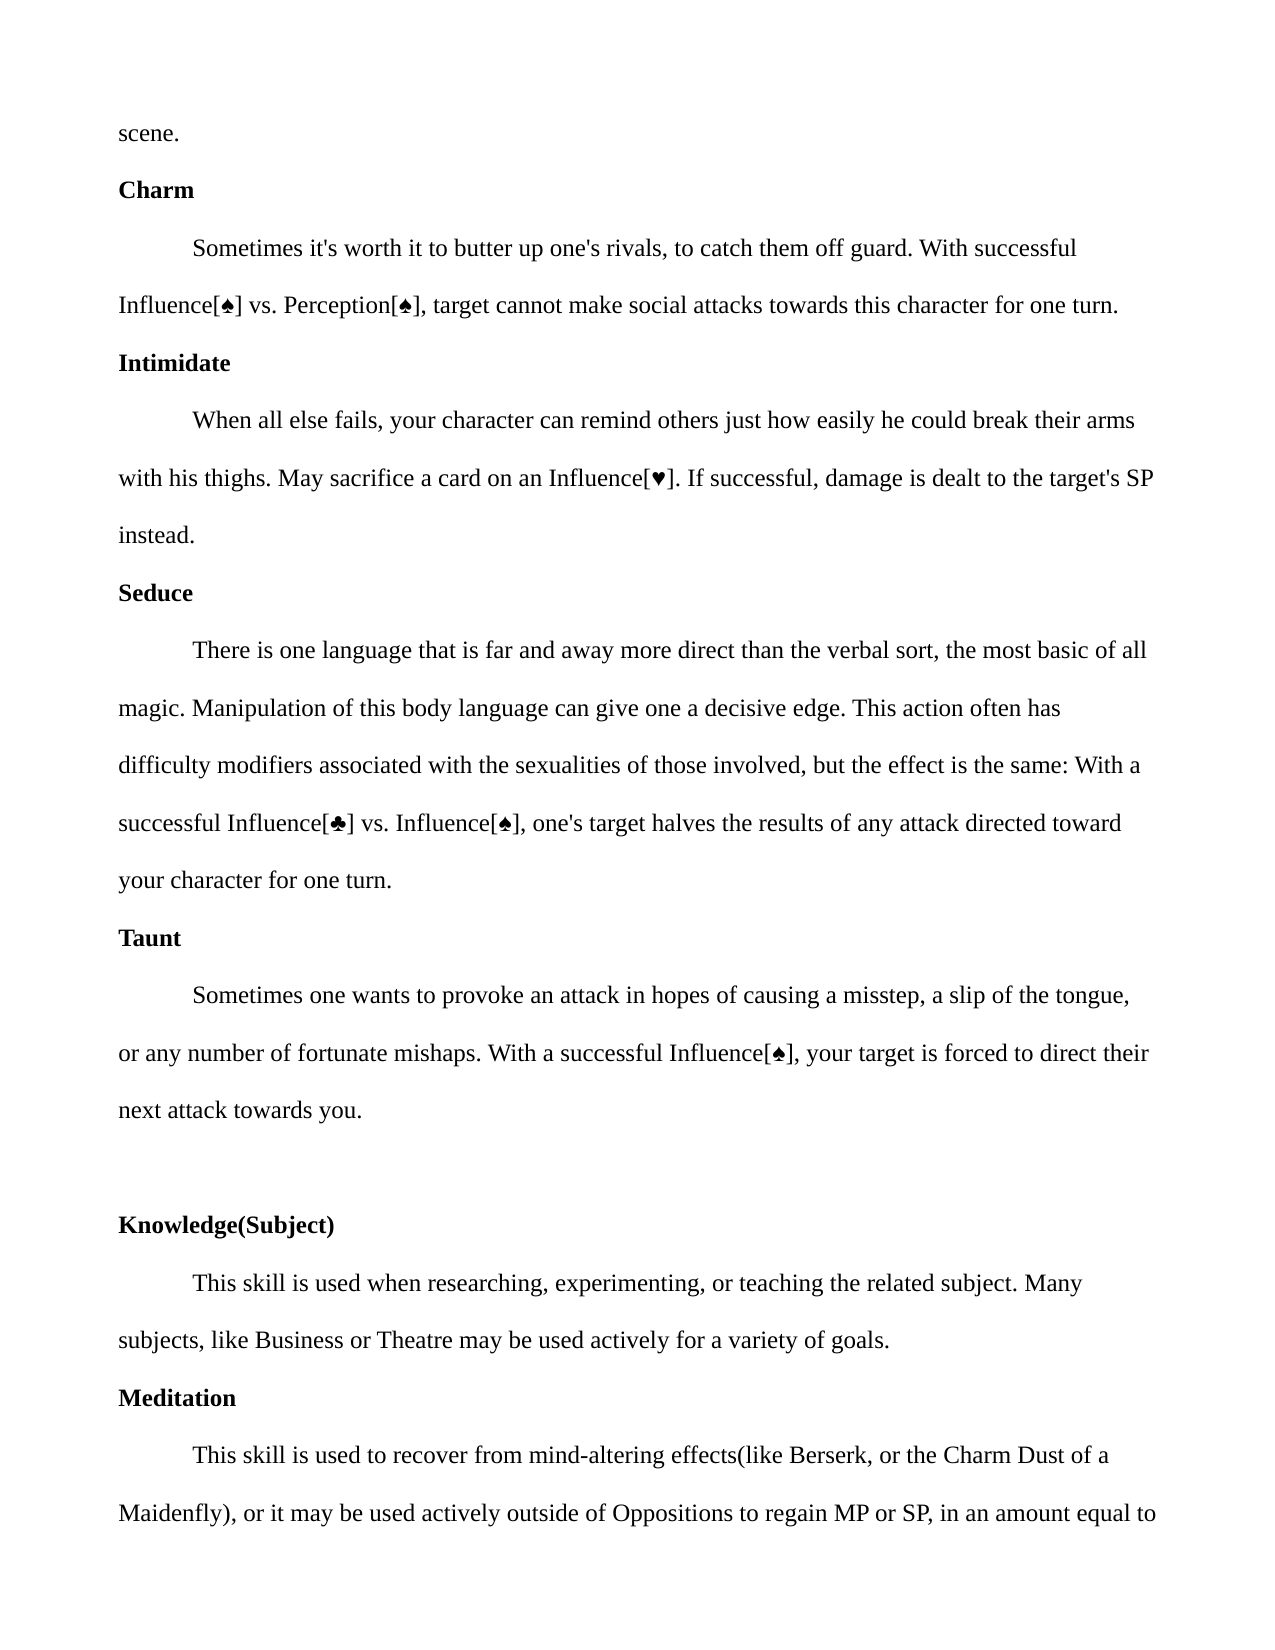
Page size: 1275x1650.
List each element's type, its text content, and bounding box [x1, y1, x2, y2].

text This skill is used to recover from mind-altering effects(like Berserk, or the Charm Dust of a [118, 1441, 1157, 1469]
text This skill is used when researching, experimenting, or teaching the related subject. Many subjects, like Business or Theatre may be used actively for a variety of goals. [118, 1268, 1157, 1354]
text There is one language that is far and away more direct than the verbal sort, the most basic of all magic. Manipulation of this body language can give one a decisive edge. This action often has difficulty modifiers associated with the sexualities of those involved, but the effect is the same: With a successful Influence[♣] vs. Influence[♠], one's target halves the results of any attack directed toward your character for one turn. [118, 636, 1157, 894]
text Charm [118, 176, 1157, 204]
text Sometimes one wants to provoke an attack in hopes of causing a misstep, a slip of the tongue, or any number of fortunate mishaps. With a successful Influence[♠], your target is forced to direct their next attack towards you. [118, 981, 1157, 1124]
text Knowledge(Subject) [118, 1211, 1157, 1239]
text Sometimes it's worth it to butter up one's rivals, to catch them off guard. With successful Influence[♠] vs. Perception[♠], target cannot make social attacks towards this character for one turn. [118, 233, 1157, 319]
text Intimidate [118, 348, 1157, 377]
text When all else fails, your character can remind others just how easily he could break their arms with his thighs. May sacrifice a card on an Influence[♥]. If successful, damage is dealt to the target's SP instead. [118, 406, 1157, 549]
text Maidenfly), or it may be used actively outside of Oppositions to regain MP or SP, in an amount equal to [118, 1498, 1157, 1527]
text Taunt [118, 923, 1157, 952]
text Meditation [118, 1383, 1157, 1412]
text Seduce [118, 578, 1157, 607]
text scene. [118, 118, 1157, 147]
